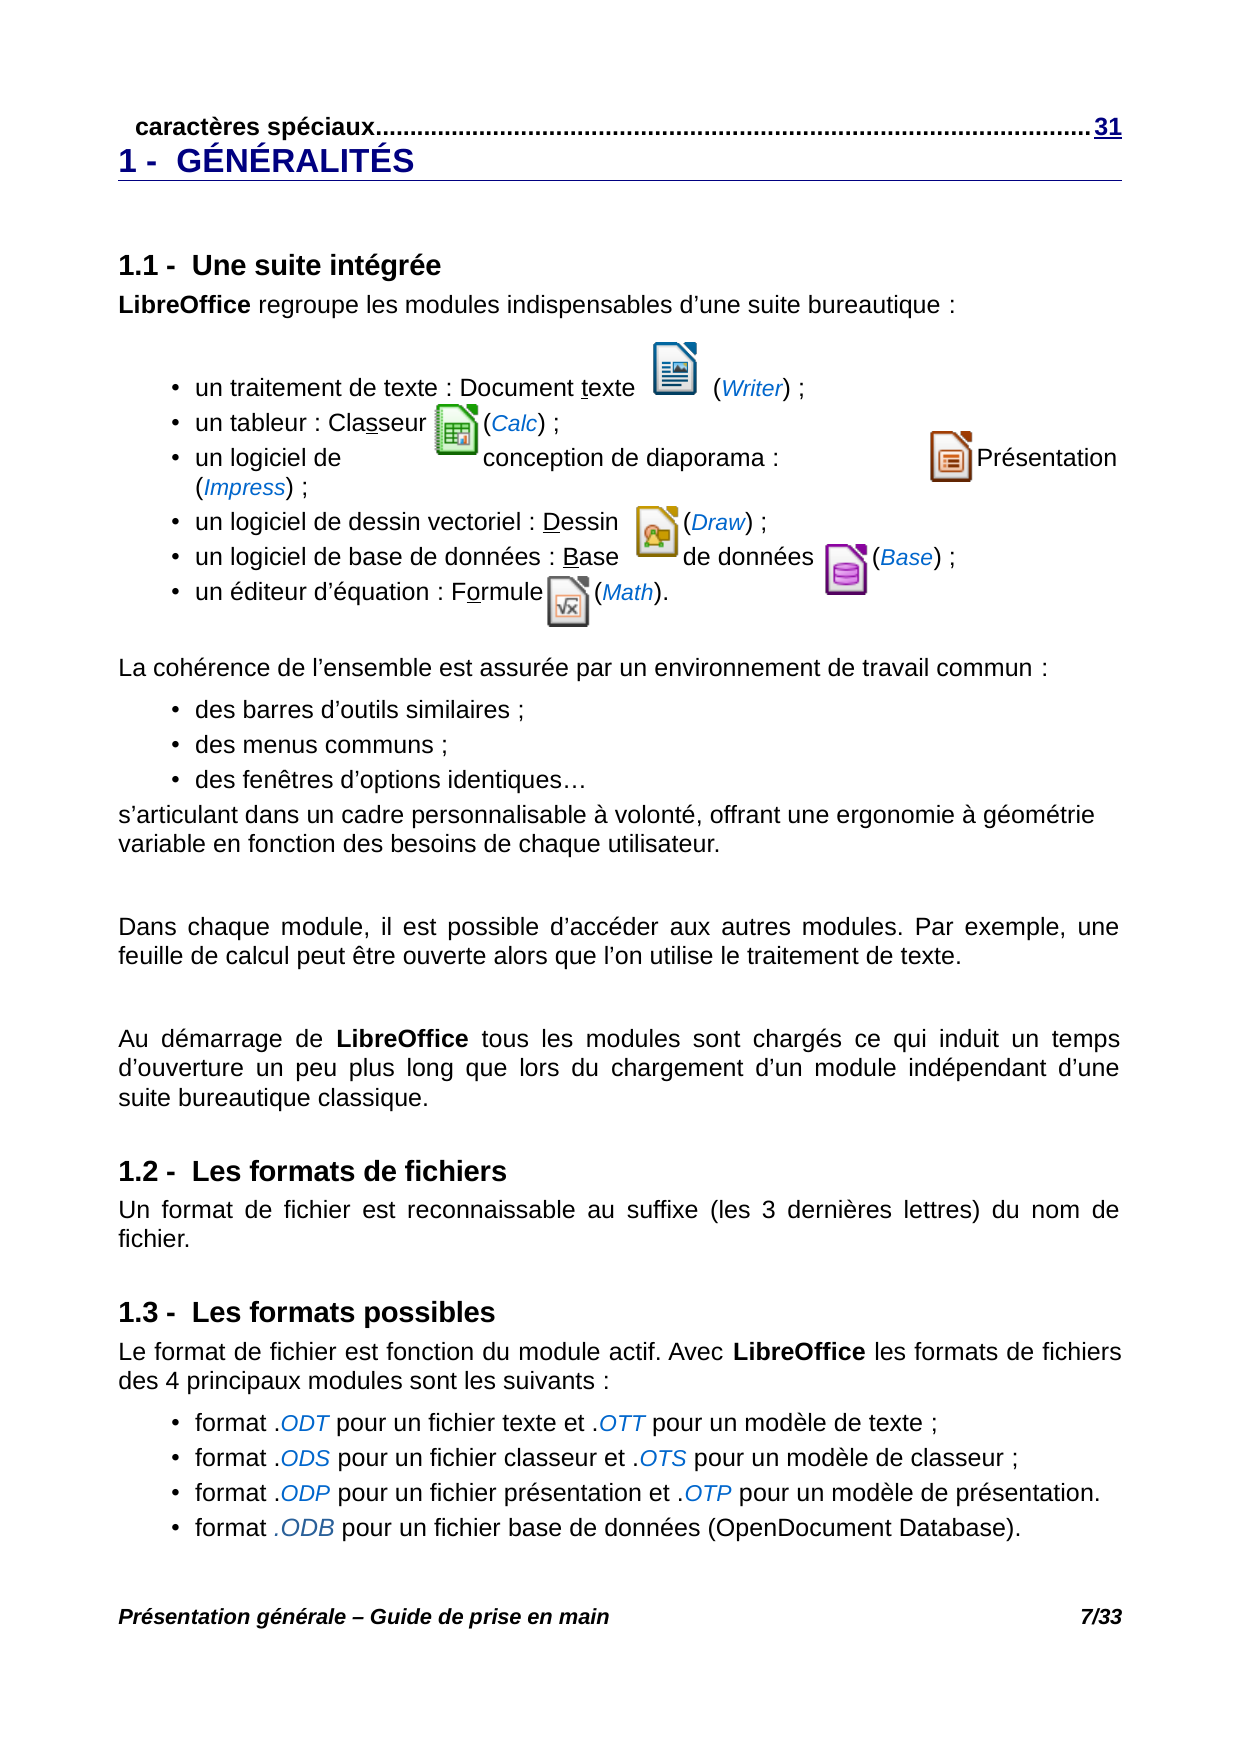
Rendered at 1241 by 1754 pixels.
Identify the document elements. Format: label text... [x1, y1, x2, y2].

subtitle Une suite intégrée [118, 248, 1122, 281]
text LibreOffice regroupe les modules indispensables d’une suite bureautique : [118, 289, 1122, 319]
list format .ODS pour un fichier classeur et .OTS pour un modèle de classeur ; [171, 1443, 1122, 1472]
list (Calc) ; [483, 408, 1122, 437]
text Un format de fichier est reconnaissable au suffixe (les 3 dernières lettres) du nom de fichier. [118, 1195, 1122, 1253]
text 9.2 - Insertion simplifiée des lettres grecques sans passer par la table des caractères spéciaux 31 [135, 112, 1122, 141]
picture [432, 404, 483, 455]
list (Math). [594, 577, 1122, 606]
picture [926, 431, 977, 482]
list des fenêtres d’options identiques… [171, 765, 1122, 794]
subtitle Les formats de fichiers [118, 1153, 1122, 1187]
text La cohérence de l’ensemble est assurée par un environnement de travail commun : [118, 653, 1122, 682]
list un logiciel de conception de diaporama : Présentation (Impress) ; [171, 443, 1122, 501]
text Le format de fichier est fonction du module actif. Avec LibreOffice les formats de fichiers des 4 principaux modules sont les suivants : [118, 1337, 1122, 1395]
picture [632, 506, 683, 557]
list format .ODT pour un fichier texte et .OTT pour un modèle de texte ; [171, 1408, 1122, 1437]
text Au démarrage de LibreOffice tous les modules sont chargés ce qui induit un temps d’ouverture un peu plus long que lors du chargement d’un module indépendant d’une suite bureautique classique. [118, 1024, 1122, 1111]
list format .ODB pour un fichier base de données (OpenDocument Database). [171, 1513, 1122, 1542]
list des barres d’outils similaires ; [171, 695, 1122, 724]
subtitle Les formats possibles [118, 1295, 1122, 1329]
list un éditeur d’équation : Formule [171, 577, 543, 606]
picture [649, 342, 701, 395]
picture [821, 544, 872, 595]
picture [543, 576, 594, 627]
list un logiciel de base de données : Base de données (Base) ; [171, 542, 1122, 571]
text Dans chaque module, il est possible d’accéder aux autres modules. Par exemple, une feuille de calcul peut être ouverte alors que l’on utilise le traitement de texte. [118, 912, 1122, 970]
list un tableur : Classeur [171, 408, 432, 437]
list des menus communs ; [171, 730, 1122, 759]
text s’articulant dans un cadre personnalisable à volonté, offrant une ergonomie à géométrie variable en fonction des besoins de chaque utilisateur. [118, 800, 1122, 858]
list format .ODP pour un fichier présentation et .OTP pour un modèle de présentation. [171, 1478, 1122, 1507]
list un traitement de texte : Document texte (Writer) ; [171, 373, 1122, 402]
list un logiciel de dessin vectoriel : Dessin [171, 507, 632, 536]
subtitle GÉNÉRALITÉS [118, 141, 1122, 180]
list (Draw) ; [683, 507, 1122, 536]
